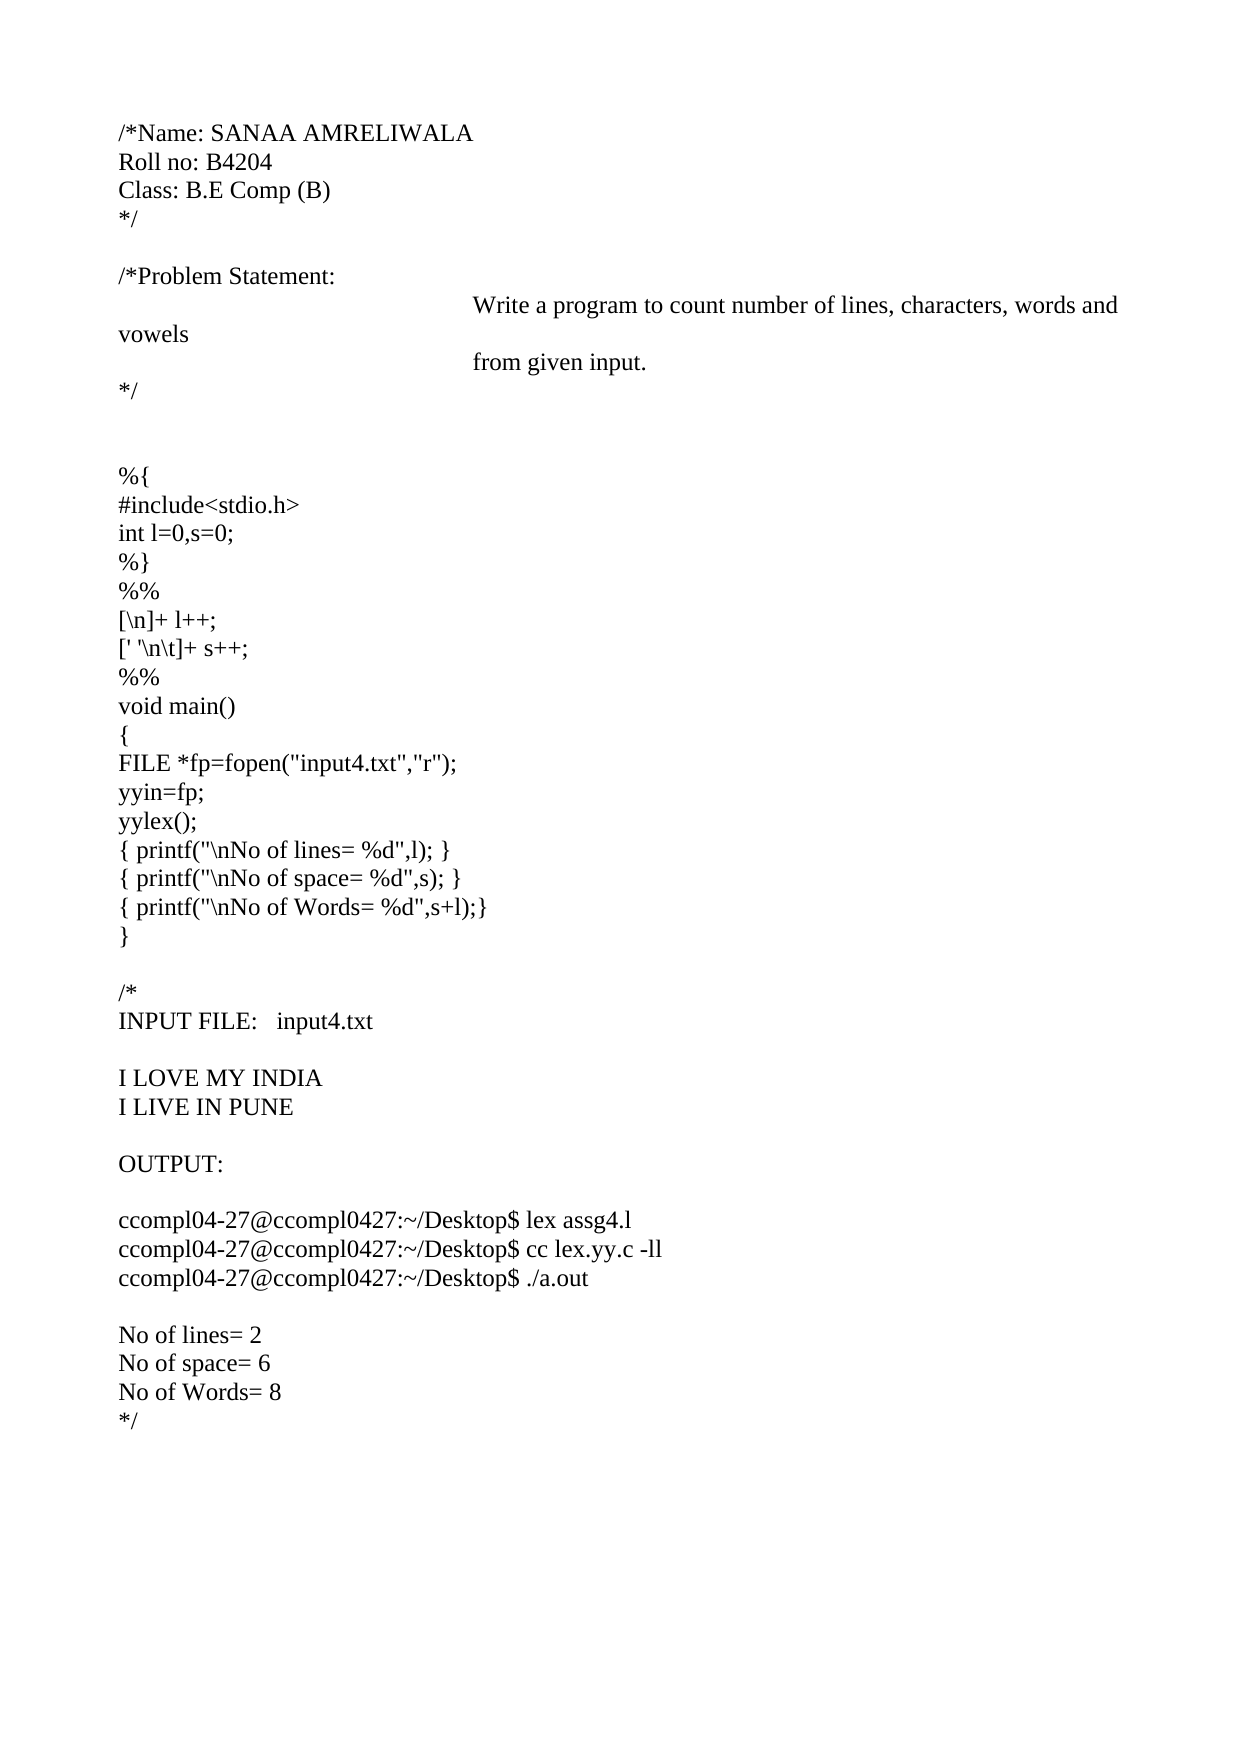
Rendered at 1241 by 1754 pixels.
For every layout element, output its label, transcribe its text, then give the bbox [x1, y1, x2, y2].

text /* [118, 978, 1122, 1006]
text void main() [118, 691, 1122, 720]
text /*Name: SANAA AMRELIWALA [118, 118, 1122, 147]
text { printf("\nNo of space= %d",s); } [118, 863, 1122, 892]
text INPUT FILE: input4.txt [118, 1006, 1122, 1035]
text */ [118, 376, 1122, 405]
text [' '\n\t]+ s++; [118, 633, 1122, 662]
text %{ [118, 461, 1122, 490]
text No of lines= 2 [118, 1320, 1122, 1348]
text ccompl04-27@ccompl0427:~/Desktop$ lex assg4.l [118, 1206, 1122, 1234]
text Class: B.E Comp (B) [118, 176, 1122, 204]
text /*Problem Statement: [118, 261, 1122, 290]
text */ [118, 204, 1122, 233]
text Roll no: B4204 [118, 147, 1122, 176]
text { [118, 720, 1122, 748]
text %} [118, 547, 1122, 576]
text OUTPUT: [118, 1149, 1122, 1177]
text I LOVE MY INDIA [118, 1063, 1122, 1092]
text from given input. [118, 347, 1122, 376]
text ccompl04-27@ccompl0427:~/Desktop$ ./a.out [118, 1263, 1122, 1292]
text No of Words= 8 [118, 1377, 1122, 1406]
text %% [118, 576, 1122, 605]
text No of space= 6 [118, 1348, 1122, 1377]
text [\n]+ l++; [118, 605, 1122, 633]
text int l=0,s=0; [118, 518, 1122, 547]
text ccompl04-27@ccompl0427:~/Desktop$ cc lex.yy.c -ll [118, 1234, 1122, 1263]
text I LIVE IN PUNE [118, 1092, 1122, 1121]
text */ [118, 1406, 1122, 1435]
text { printf("\nNo of lines= %d",l); } [118, 835, 1122, 863]
text yylex(); [118, 806, 1122, 835]
text yyin=fp; [118, 777, 1122, 806]
text %% [118, 662, 1122, 691]
text } [118, 921, 1122, 950]
text #include<stdio.h> [118, 490, 1122, 518]
text Write a program to count number of lines, characters, words and vowels [118, 290, 1122, 347]
text FILE *fp=fopen("input4.txt","r"); [118, 748, 1122, 777]
text { printf("\nNo of Words= %d",s+l);} [118, 892, 1122, 921]
